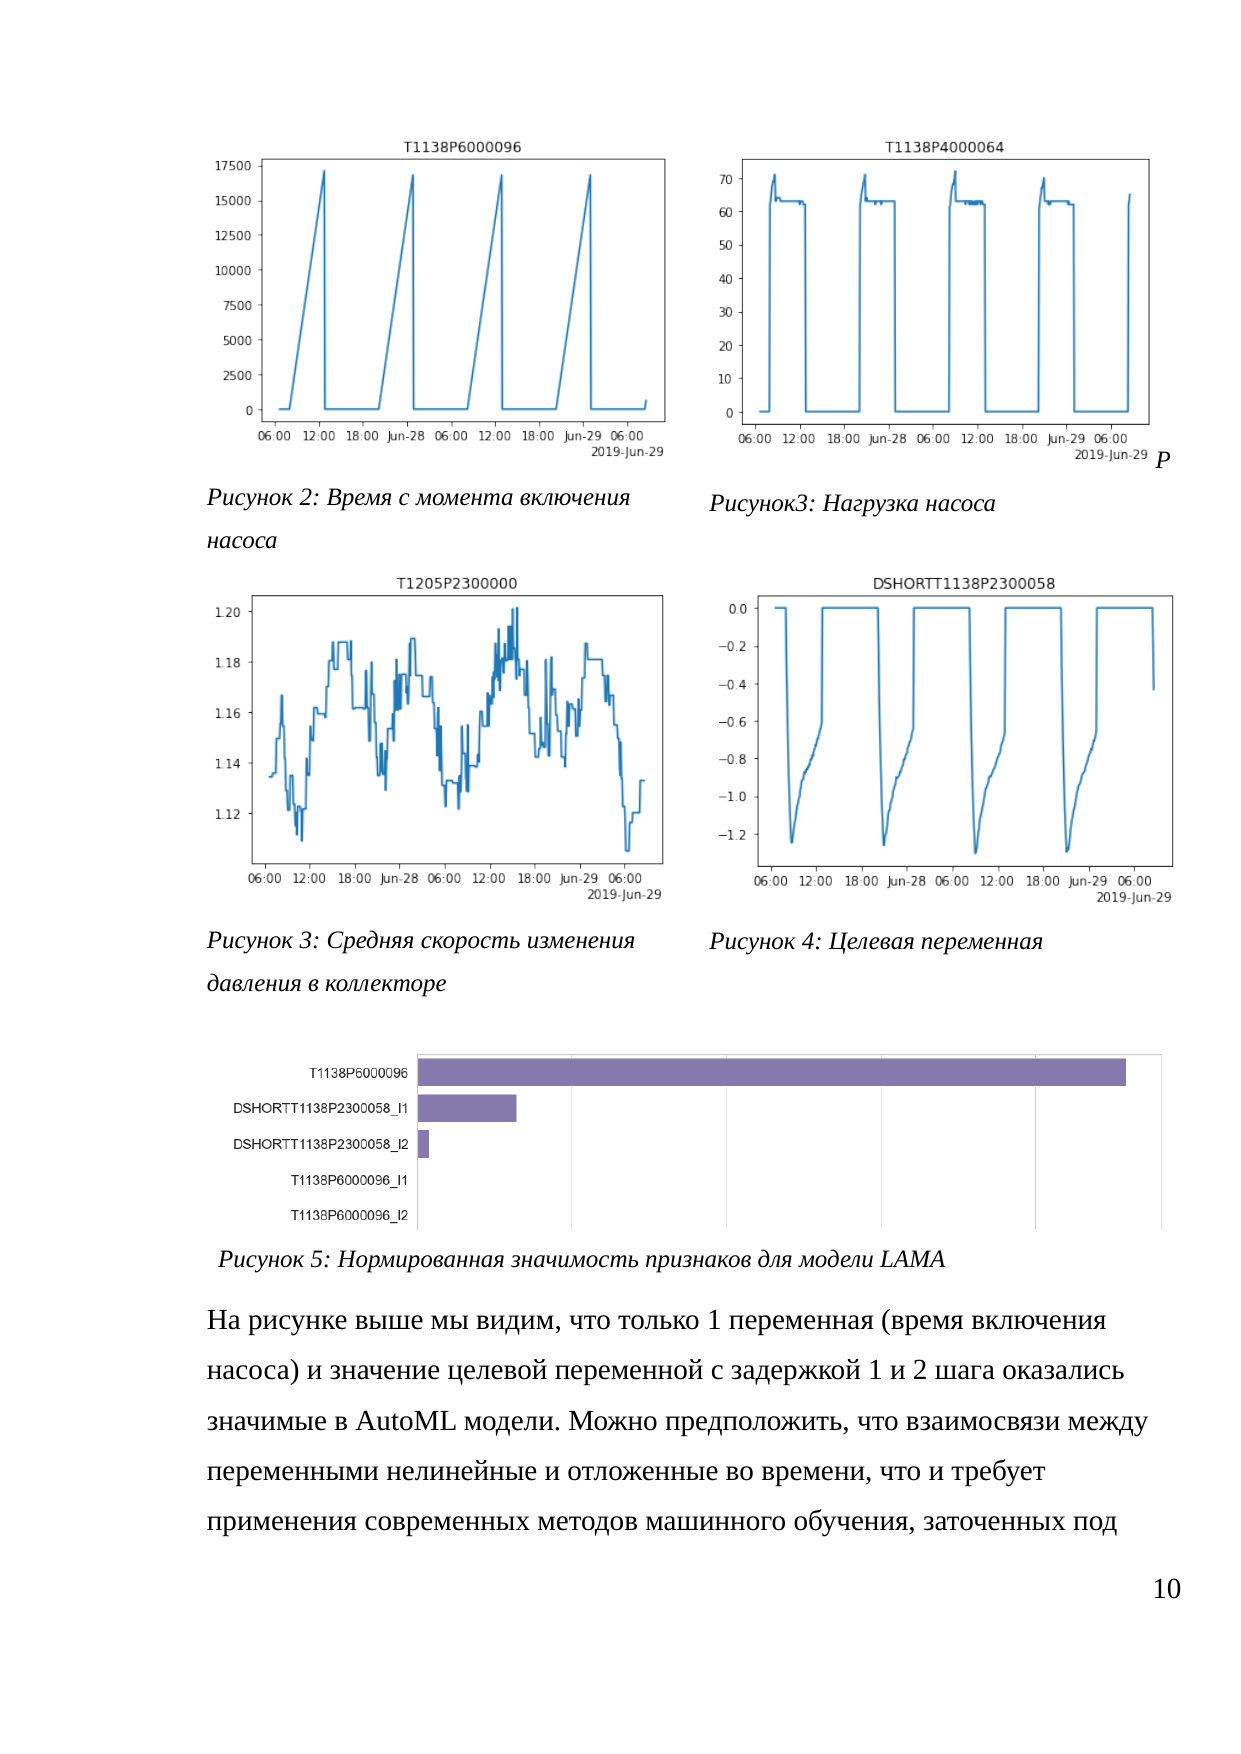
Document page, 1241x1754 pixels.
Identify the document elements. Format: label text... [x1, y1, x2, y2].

table_cell Рисунок 4: Целевая переменная [709, 912, 1181, 1011]
table_header Рисунок 2: Время с момента включения насоса [207, 133, 709, 568]
picture [206, 568, 671, 909]
picture [709, 132, 1156, 469]
picture [206, 132, 673, 466]
table_header РРисунок3: Нагрузка насоса [709, 133, 1181, 568]
picture [709, 568, 1181, 912]
table_cell Рисунок 3: Средняя скорость изменения давления в коллекторе [207, 568, 709, 1011]
text Рисунок 5: Нормированная значимость признаков для модели LAMA [218, 1048, 1173, 1273]
text На рисунке выше мы видим, что только 1 переменная (время включения насоса) и значение целевой переменной с задержкой 1 и 2 шага оказались значимые в AutoML модели. Можно предположить, что взаимосвязи между переменными нелинейные и отложенные во времени, что и требует применения современных методов машинного обучения, заточенных под [207, 1011, 1181, 1537]
